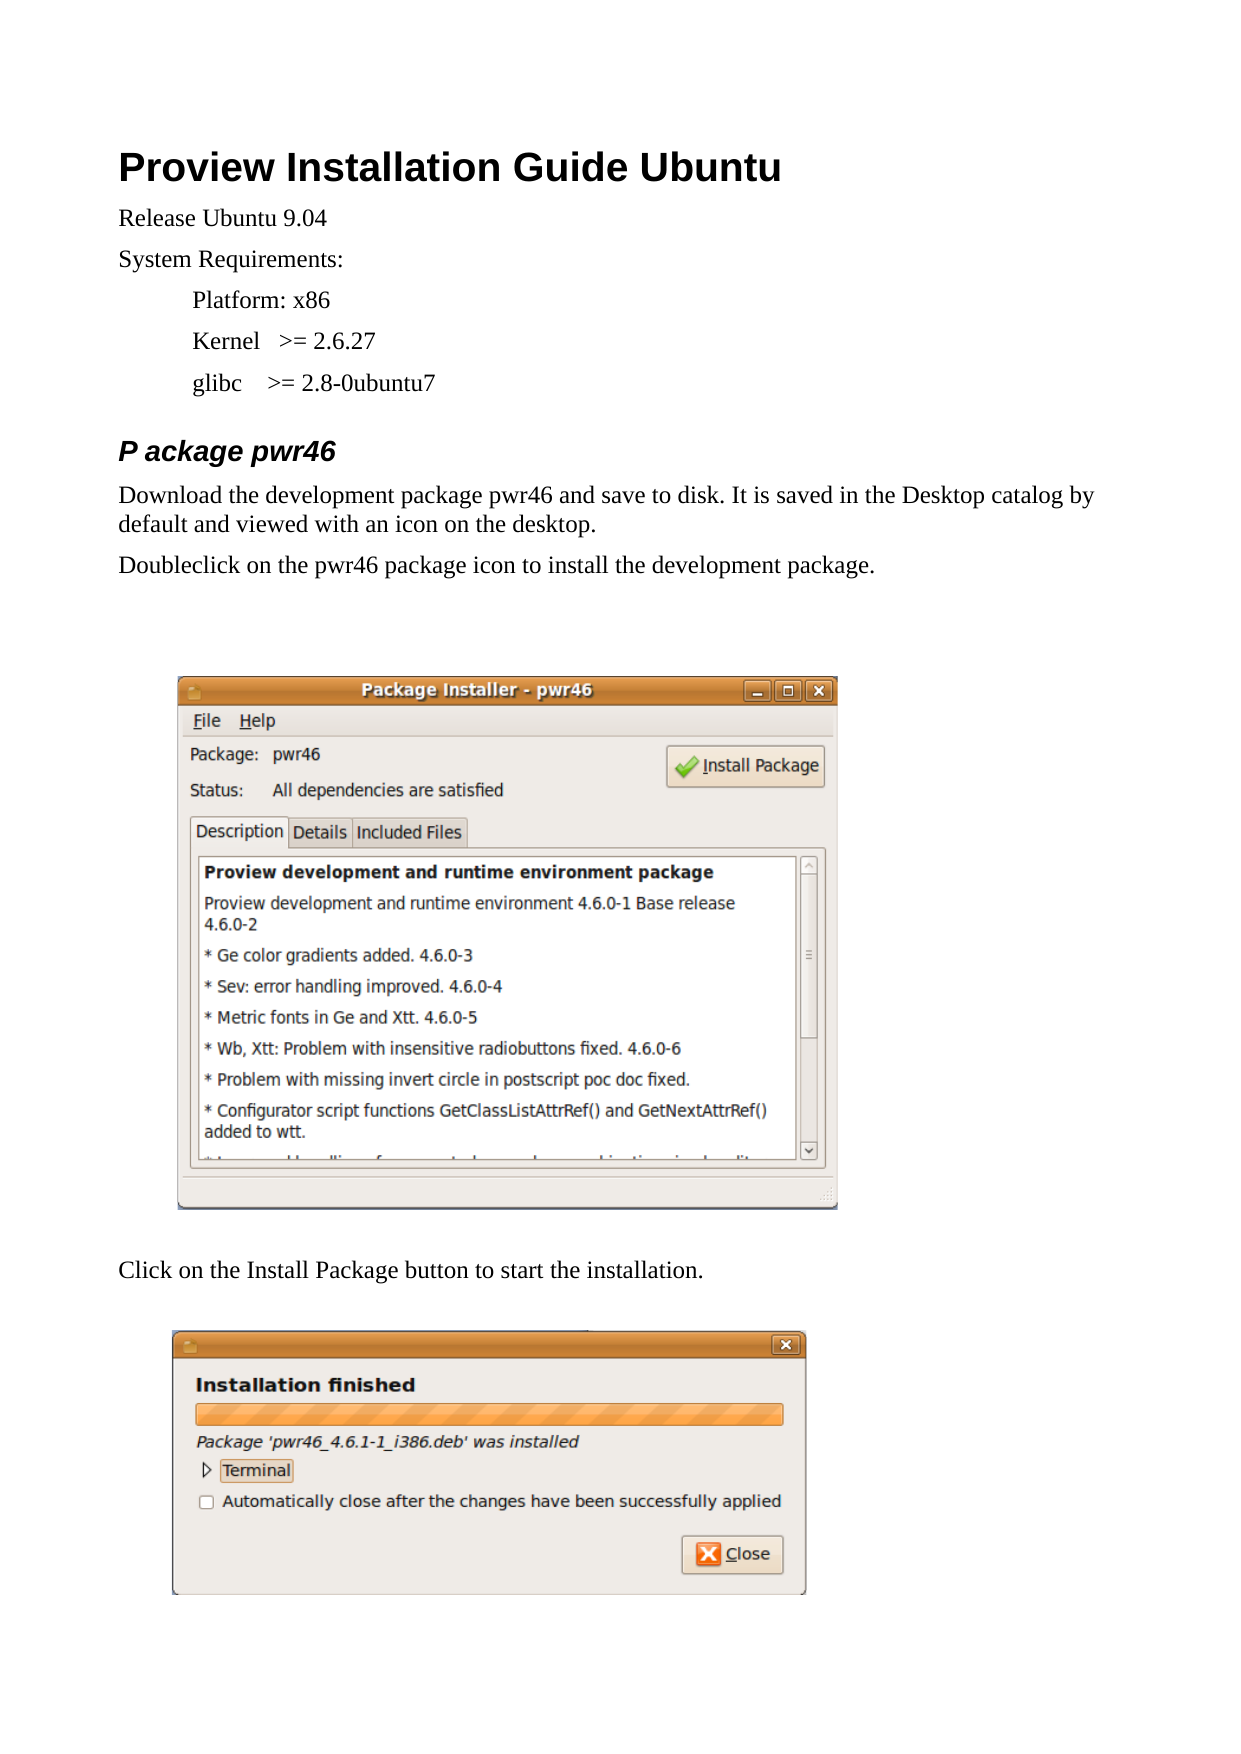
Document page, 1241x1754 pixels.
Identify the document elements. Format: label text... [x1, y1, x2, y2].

text Doubleclick on the pwr46 package icon to install the development package. [118, 550, 1122, 579]
picture [171, 1330, 807, 1595]
text System Requirements: [118, 244, 1122, 273]
text Click on the Install Package button to start the installation. [118, 1256, 1122, 1284]
subtitle Proview Installation Guide Ubuntu [118, 143, 1122, 190]
text Kernel >= 2.6.27 [192, 326, 1122, 355]
text glibc >= 2.8-0ubuntu7 [192, 368, 1122, 396]
text Release Ubuntu 9.04 [118, 203, 1122, 231]
subtitle P ackage pwr46 [118, 434, 1122, 467]
picture [177, 676, 838, 1210]
text Platform: x86 [192, 285, 1122, 314]
text Download the development package pwr46 and save to disk. It is saved in the Desktop catalog by default and viewed with an icon on the desktop. [118, 480, 1122, 537]
